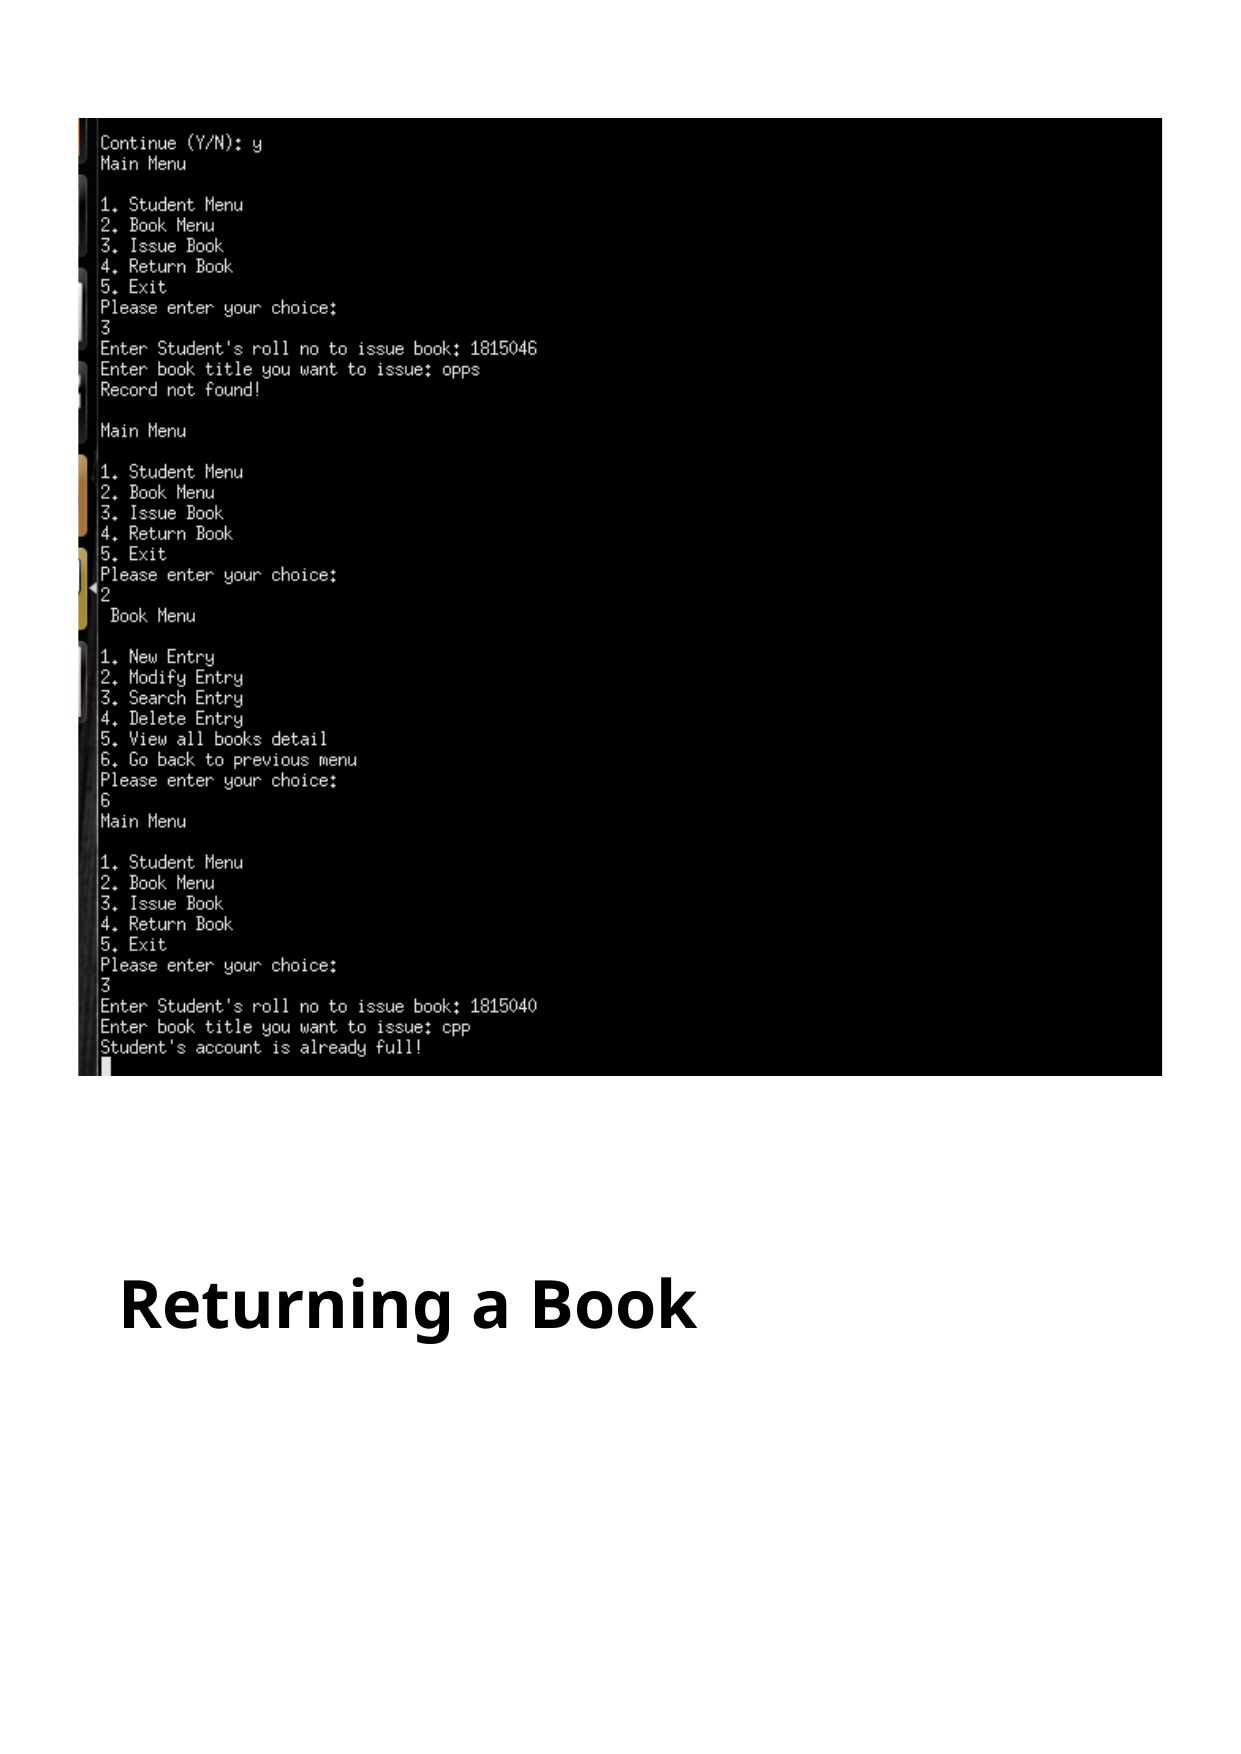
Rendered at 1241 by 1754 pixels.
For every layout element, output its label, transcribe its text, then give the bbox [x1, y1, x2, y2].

text Returning a Book [118, 1257, 1122, 1348]
picture [78, 118, 1163, 1076]
